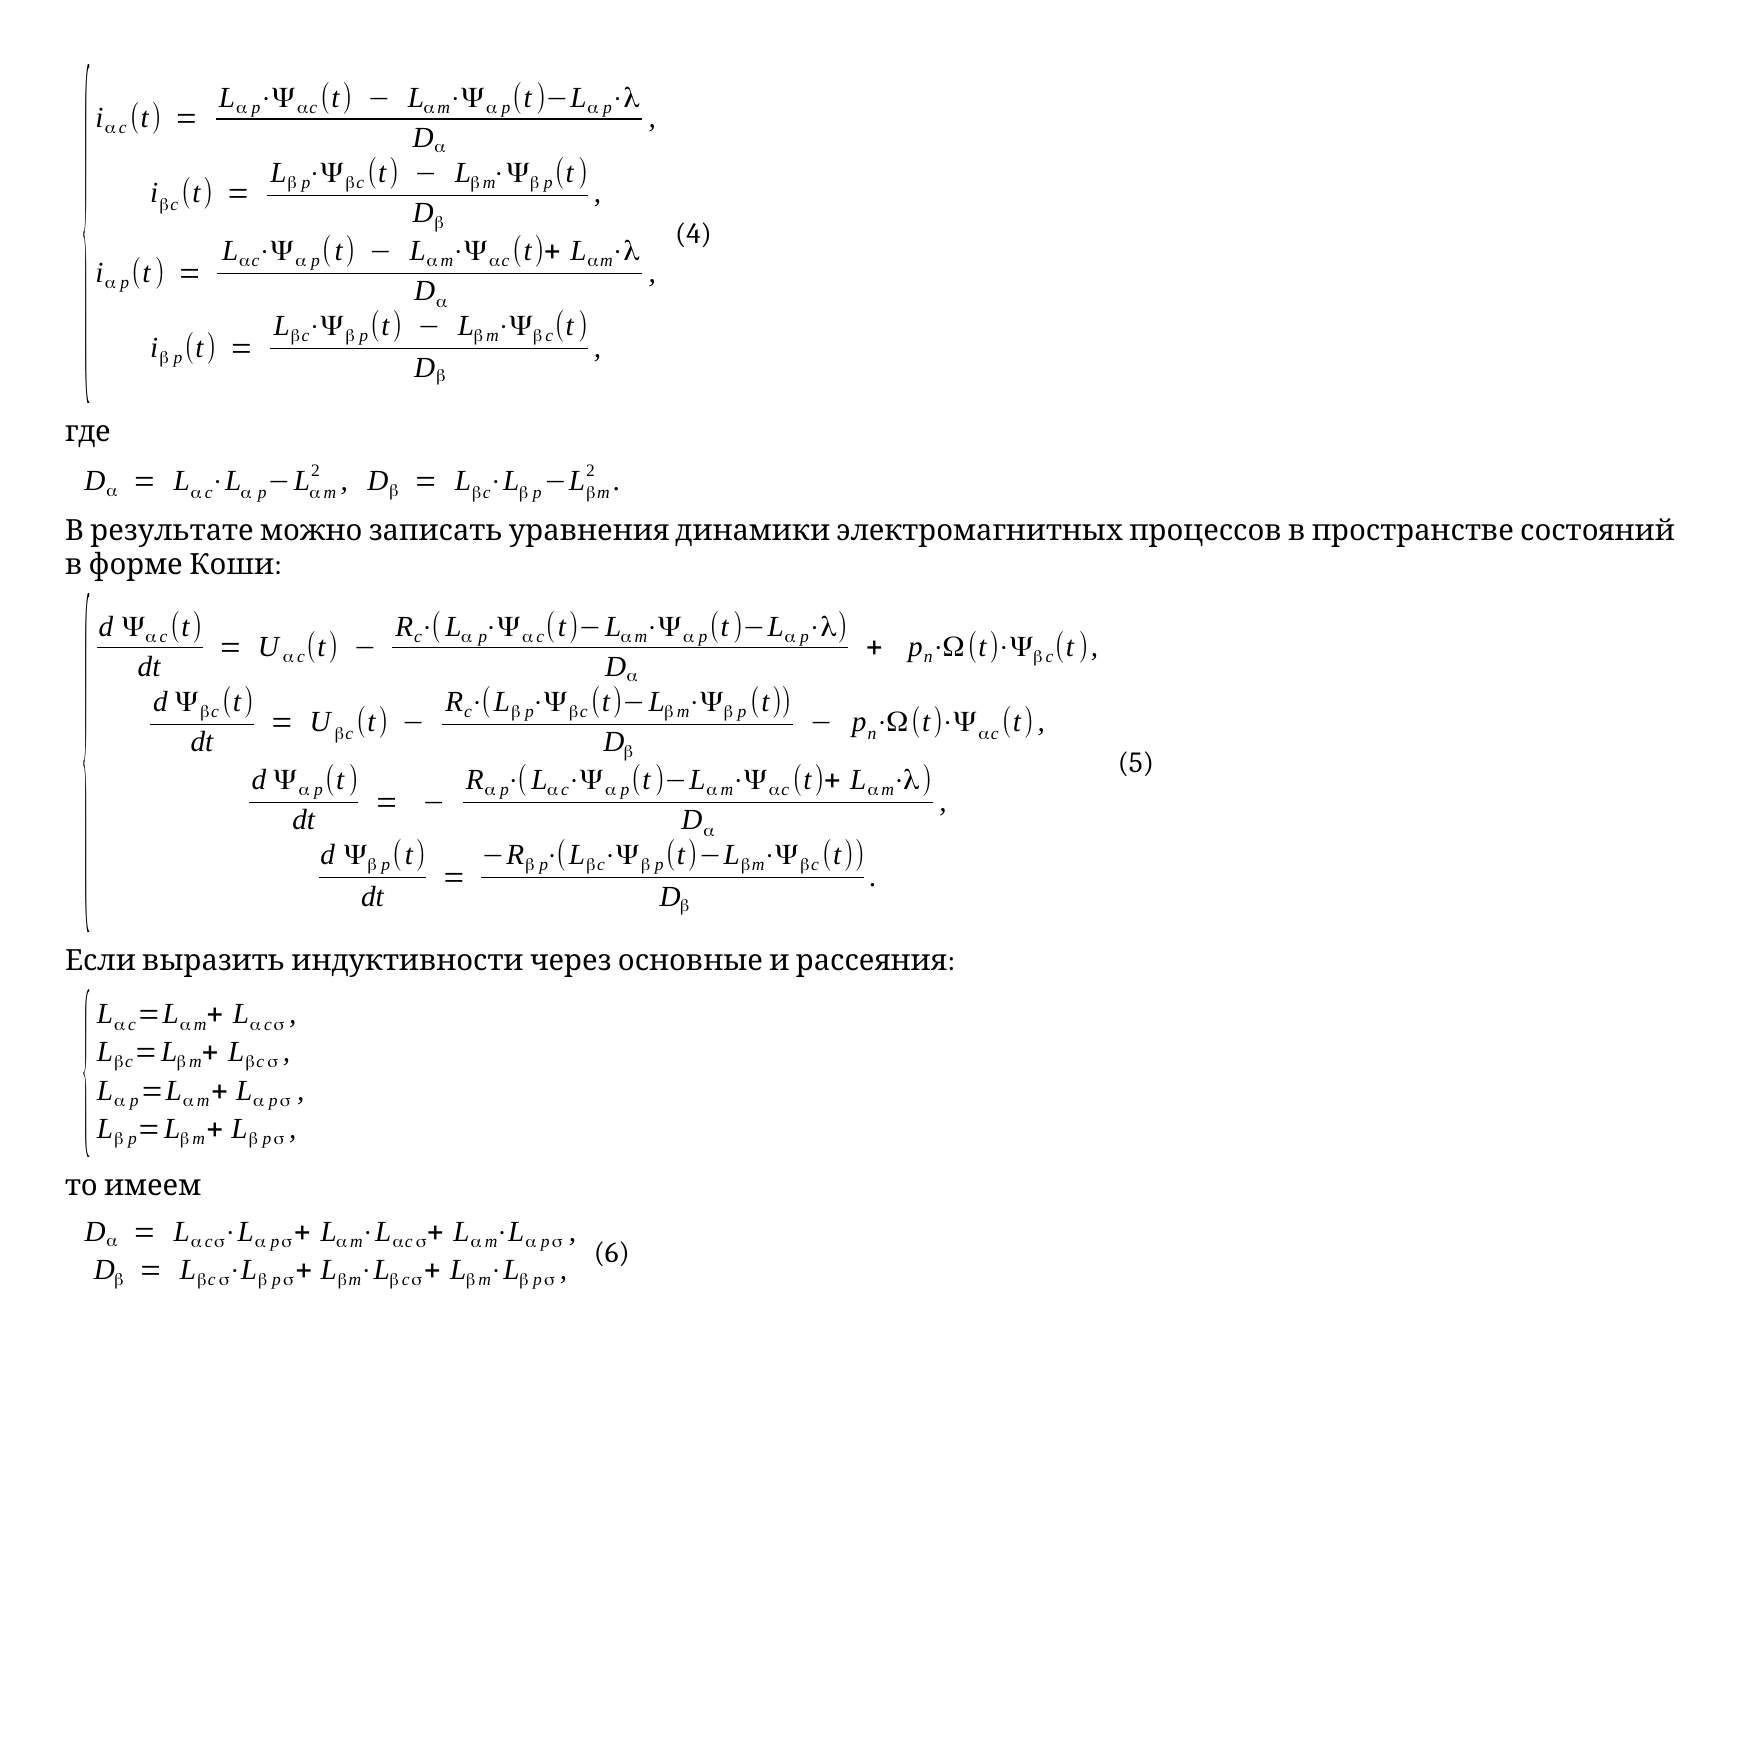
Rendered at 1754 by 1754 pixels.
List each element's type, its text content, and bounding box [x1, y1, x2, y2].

table_cell Блок реализует модель синхронного двигателя с постоянным магнитом с успокаивающими обмотками (ДСС). Расчетная схема и уравнения динамики ДСС Расчетная схема ДСС аналогична схеме синхронного двигателя без успокаивающих обмоток. Уравнения динамики электромагнитных процессов: (1) динамика механического процесса (уравнение равновесия моментов): (2) выражения для потоксцеплений: (3) исключая из уравнений (3) токи, имеем (4) где В результате можно записать уравнения динамики электромагнитных процессов в пространстве состояний в форме Коши: (5) Если выразить индуктивности через основные и рассеяния: то имеем (6) (7) Согласно уравнениям (7), переменными состояния ДСС являются потокосцепления, угловая скорость вращения ротораи угол поворота ротора. Входными параметрами являются напряжения на обмотках статора и возмущающий момент. Входные сигналы: Напряжение на обмотке статорав неподвижной системе координат, В. Напряжение на обмотке статорав неподвижной системе координат, В. Возмущающий момент, Н·м. Выходные сигналы: Угол поворота ротора, рад. Угловая скорость вращения, рад/с. Электромеханический момент на валу ротора, Н·м. Дополнительно на третий выход можно выводить ещё два сигнала: Ток в обмотке статора, А. Ток в обмотке статора, А. Свойства: Сопротивление α-обмотки статора, Ом; Сопротивление β-обмотки статора, Ом; Индуктивность α-обмотки статора, Гн; Индуктивность β-обмотки статора, Гн; Магнитный поток от постоянного магнита через обмотки статора I, Вб; Момент инерции, приведённый к валу ротора, кг·м2; Сопротивление α-обмотки ротора, Ом; Сопротивление β-обмотки ротора, Ом; Индуктивность α-обмотки ротора, Гн; Индуктивность β-обмотки ротора, Гн; Взаимная индуктивность обмоток по оси α , Гн; Взаимная индуктивность обмоток по оси β, Гн; Число полюсов , шт. Число фаз питающего напряжения, шт. Начальный угол поворота ротора, рад. Начальная частота вращения ротора, рад/c. Начальное потокосцепление, В·с. Начальное потокосцепление, В·с. Начальное потокосцепление, В·с. Начальное потокосцепление, В·с. Дополнительный вывод. [59, 59, 1695, 1308]
